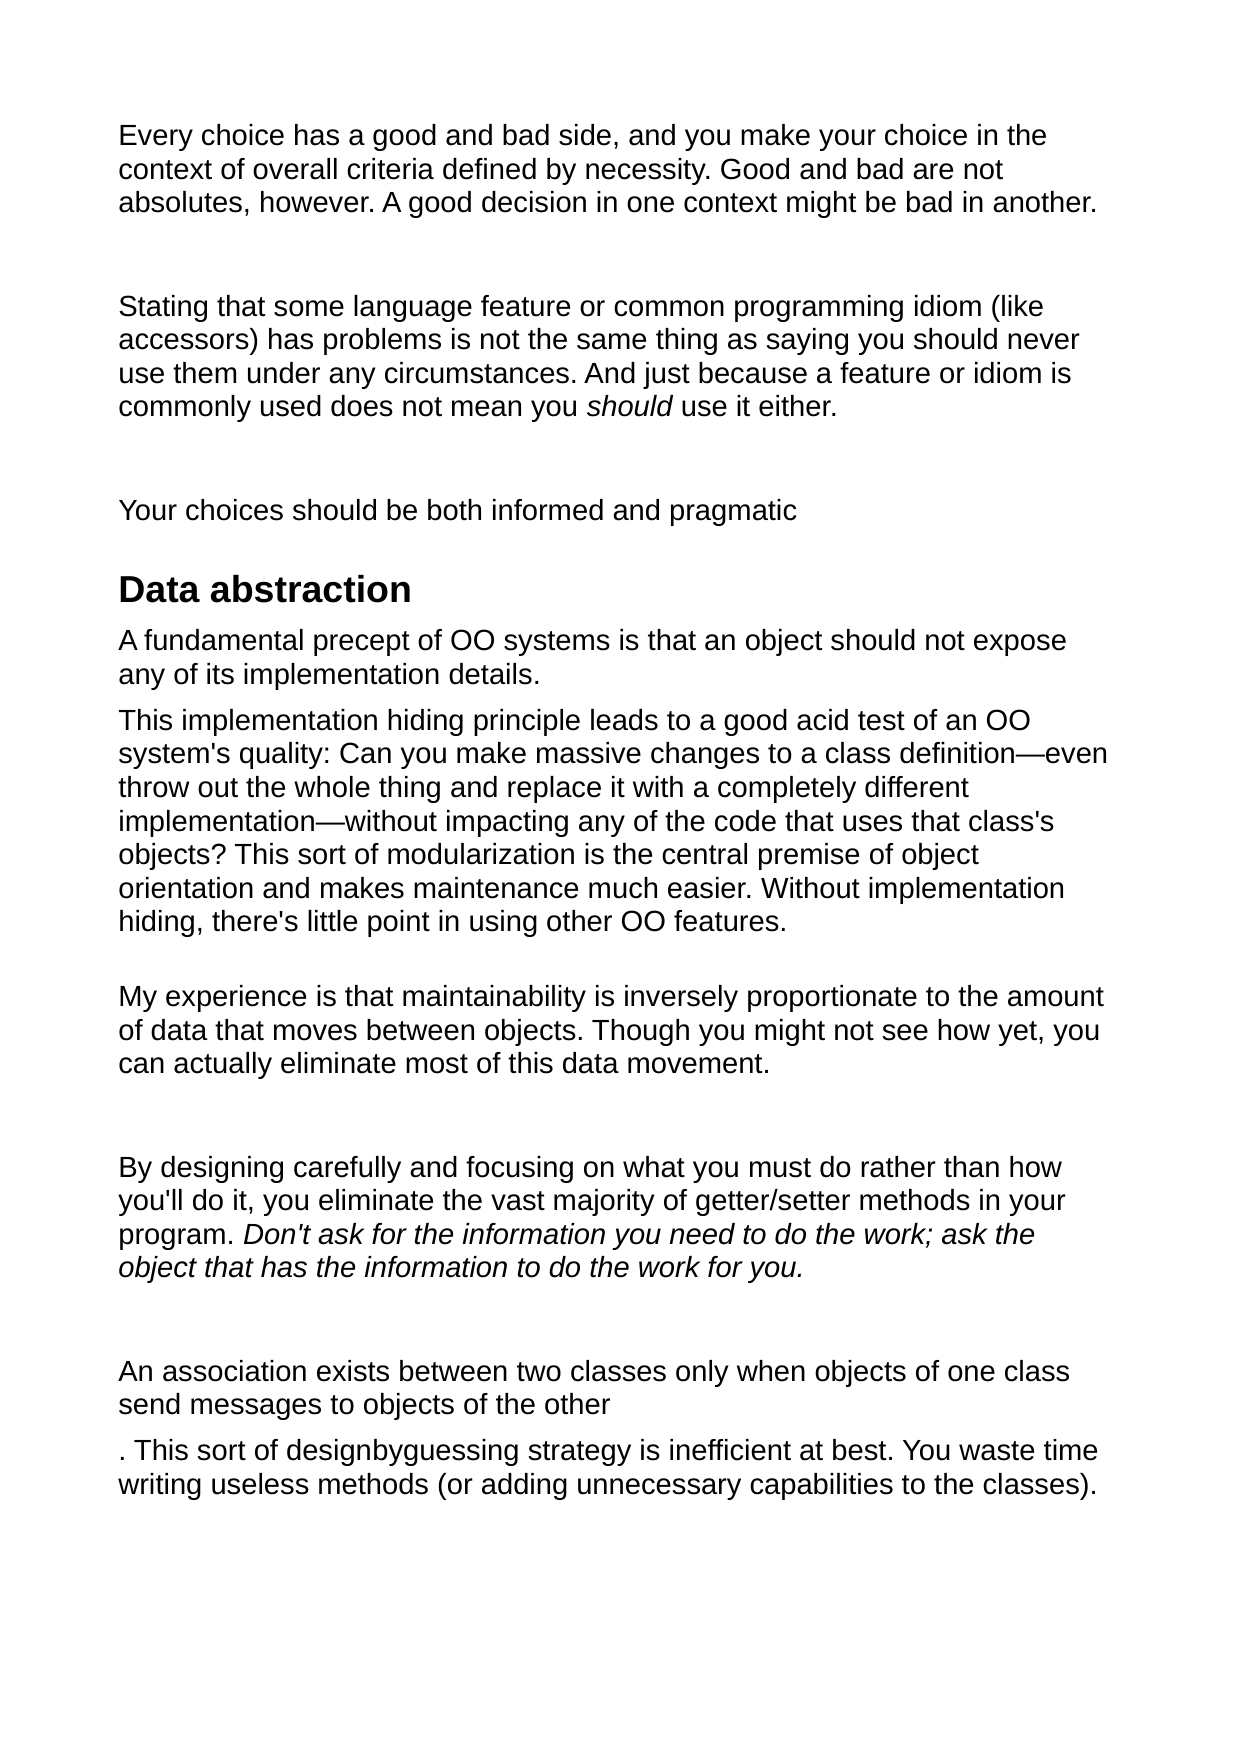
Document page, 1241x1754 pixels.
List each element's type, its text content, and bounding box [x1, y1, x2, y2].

text Data abstraction [118, 568, 1122, 611]
text By designing carefully and focusing on what you must do rather than how you'll do it, you eliminate the vast majority of getter/setter methods in your program. Don't ask for the information you need to do the work; ask the object that has the information to do the work for you. [118, 1149, 1122, 1284]
text My experience is that maintainability is inversely proportionate to the amount of data that moves between objects. Though you might not see how yet, you can actually eliminate most of this data movement. [118, 979, 1122, 1079]
text Stating that some language feature or common programming idiom (like accessors) has problems is not the same thing as saying you should never use them under any circumstances. And just because a feature or idiom is commonly used does not mean you should use it either. [118, 289, 1122, 423]
text Every choice has a good and bad side, and you make your choice in the context of overall criteria defined by necessity. Good and bad are not absolutes, however. A good decision in one context might be bad in another. [118, 118, 1122, 219]
text An association exists between two classes only when objects of one class send messages to objects of the other [118, 1354, 1122, 1421]
text Your choices should be both informed and pragmatic [118, 493, 1122, 526]
text . This sort of design­by­guessing strategy is inefficient at best. You waste time writing useless methods (or adding unnecessary capabilities to the classes). [118, 1433, 1122, 1500]
text This implementation hiding principle leads to a good acid test of an OO system's quality: Can you make massive changes to a class definition—even throw out the whole thing and replace it with a completely different implementation—without impacting any of the code that uses that class's objects? This sort of modularization is the central premise of object orientation and makes maintenance much easier. Without implementation hiding, there's little point in using other OO features. [118, 703, 1122, 938]
text A fundamental precept of OO systems is that an object should not expose any of its implementation details. [118, 623, 1122, 690]
